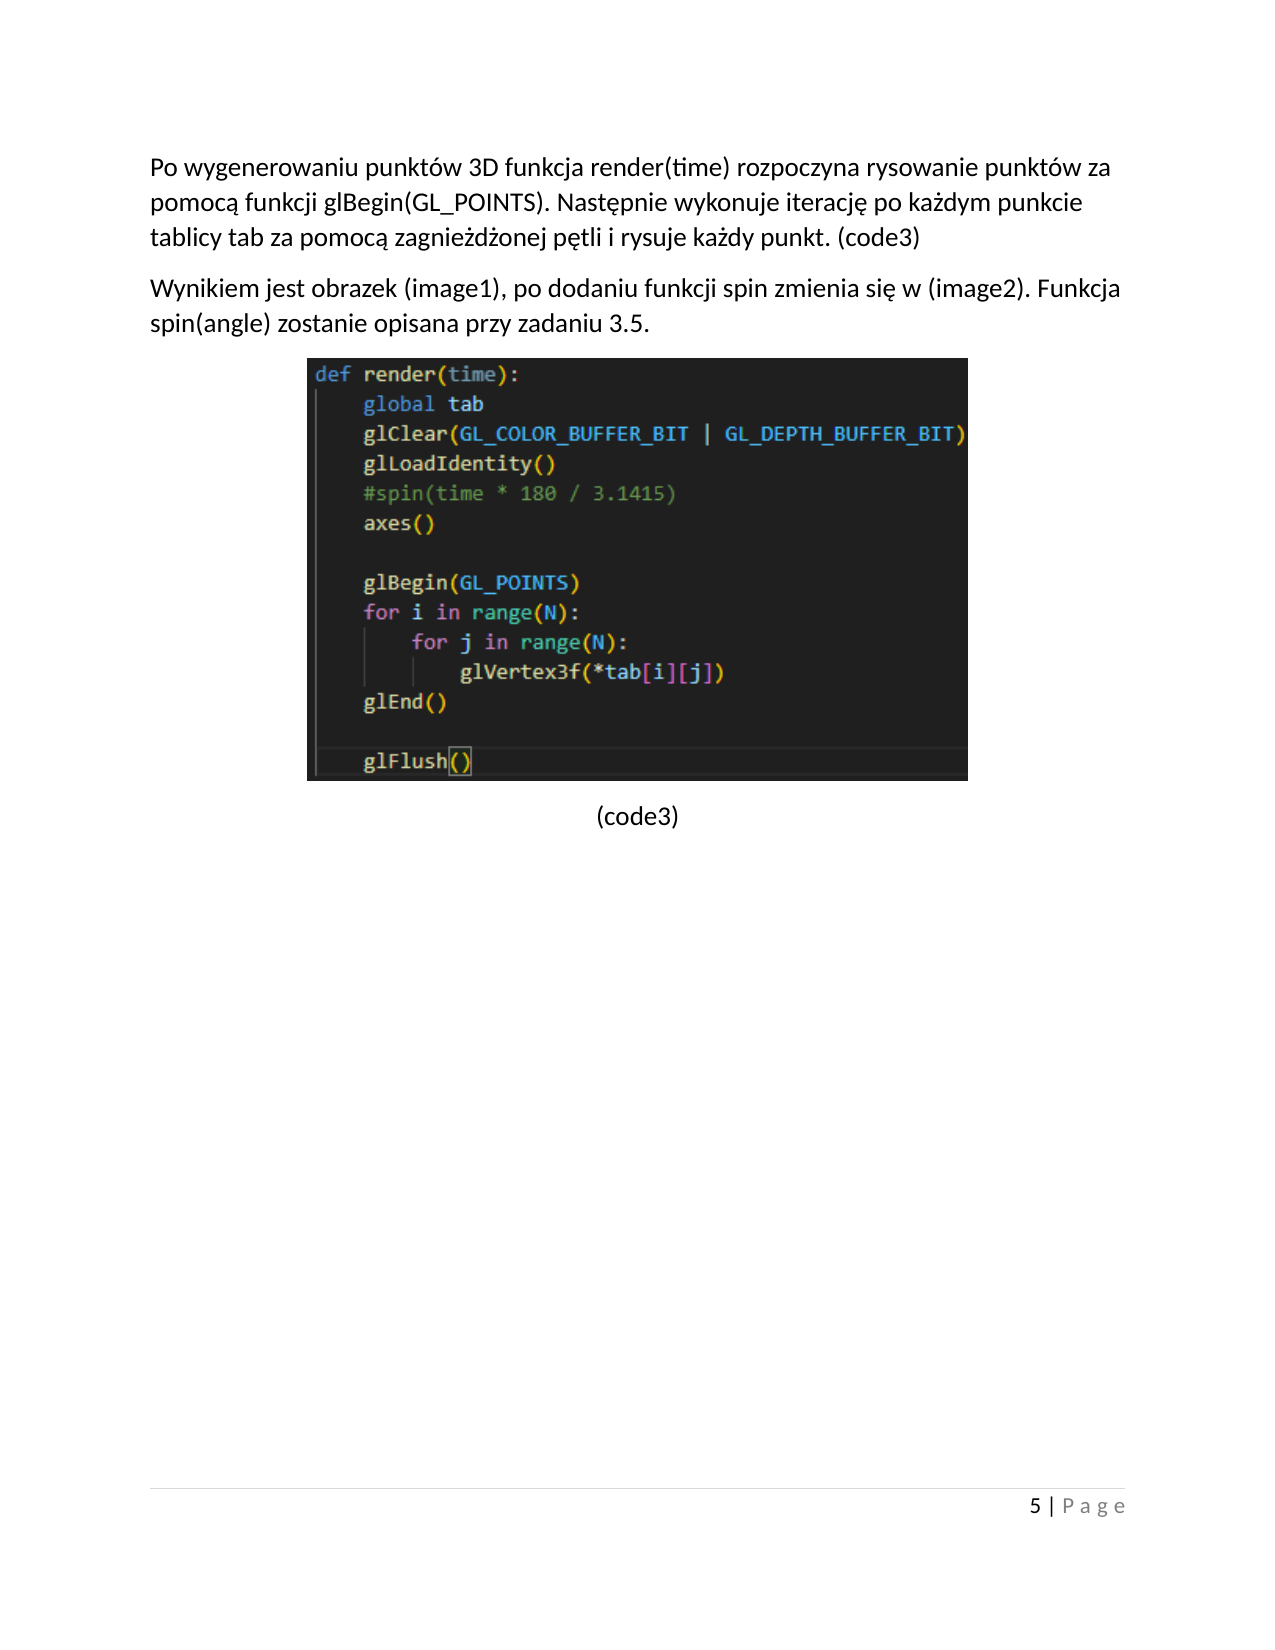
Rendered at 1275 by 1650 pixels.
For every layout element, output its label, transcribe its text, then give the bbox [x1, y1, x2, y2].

text (code3) [150, 799, 1125, 832]
text Wynikiem jest obrazek (image1), po dodaniu funkcji spin zmienia się w (image2). Funkcja spin(angle) zostanie opisana przy zadaniu 3.5. [150, 272, 1125, 340]
picture [307, 358, 968, 781]
text Po wygenerowaniu punktów 3D funkcja render(time) rozpoczyna rysowanie punktów za pomocą funkcji glBegin(GL_POINTS). Następnie wykonuje iterację po każdym punkcie tablicy tab za pomocą zagnieżdżonej pętli i rysuje każdy punkt. (code3) [150, 150, 1125, 253]
